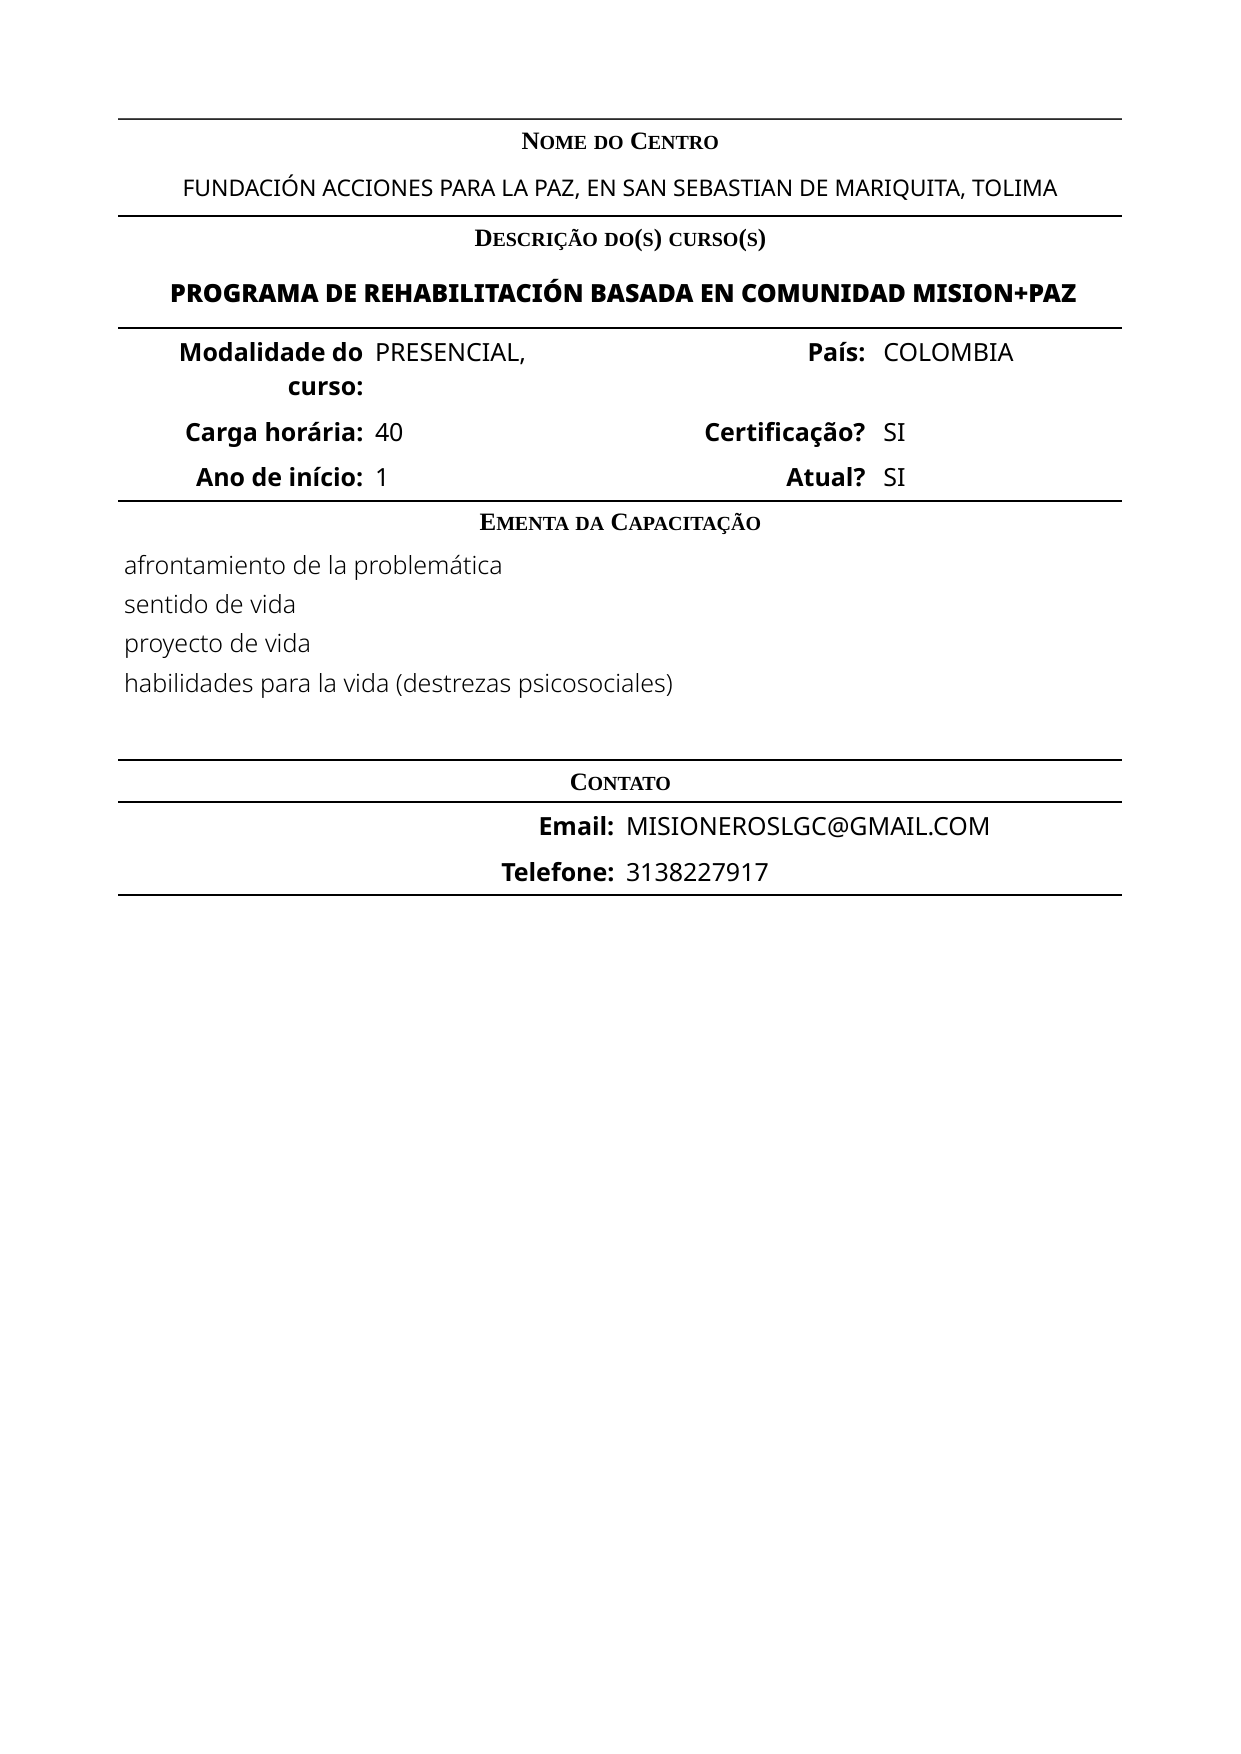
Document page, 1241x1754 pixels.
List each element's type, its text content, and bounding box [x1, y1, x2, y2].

table_cell Ementa da Capacitação [118, 502, 1122, 542]
table_cell Ano de início: [118, 454, 369, 500]
table_cell Modalidade do curso: [118, 329, 369, 409]
table_cell SI [871, 454, 1122, 500]
table_cell SI [871, 409, 1122, 454]
table_cell Descrição do(s) curso(s) [118, 217, 1122, 257]
table_cell 40 [369, 409, 620, 454]
table_cell FUNDACIÓN ACCIONES PARA LA PAZ, EN SAN SEBASTIAN DE MARIQUITA, TOLIMA [118, 160, 1122, 215]
table_header Nome do Centro [118, 121, 1122, 160]
table_cell MISIONEROSLGC@GMAIL.COM [620, 803, 1122, 849]
table_cell PROGRAMA DE REHABILITACIÓN BASADA EN COMUNIDAD MISION+PAZ [118, 258, 1122, 327]
table_cell 1 [369, 454, 620, 500]
table_cell 3138227917 [620, 849, 1122, 894]
table_cell Certificação? [620, 409, 871, 454]
table_cell COLOMBIA [871, 329, 1122, 409]
table_cell PRESENCIAL, [369, 329, 620, 409]
table_cell Telefone: [118, 849, 620, 894]
table_cell Contato [118, 761, 1122, 801]
table_cell AFRONTAMIENTO DE LA PROBLEMÁTICA SENTIDO DE VIDA PROYECTO DE VIDA HABILIDADES PARA LA VIDA (DESTREZAS PSICOSOCIALES) [118, 542, 1122, 759]
table_cell Carga horária: [118, 409, 369, 454]
table_cell Email: [118, 803, 620, 849]
table_cell Atual? [620, 454, 871, 500]
table_cell País: [620, 329, 871, 409]
